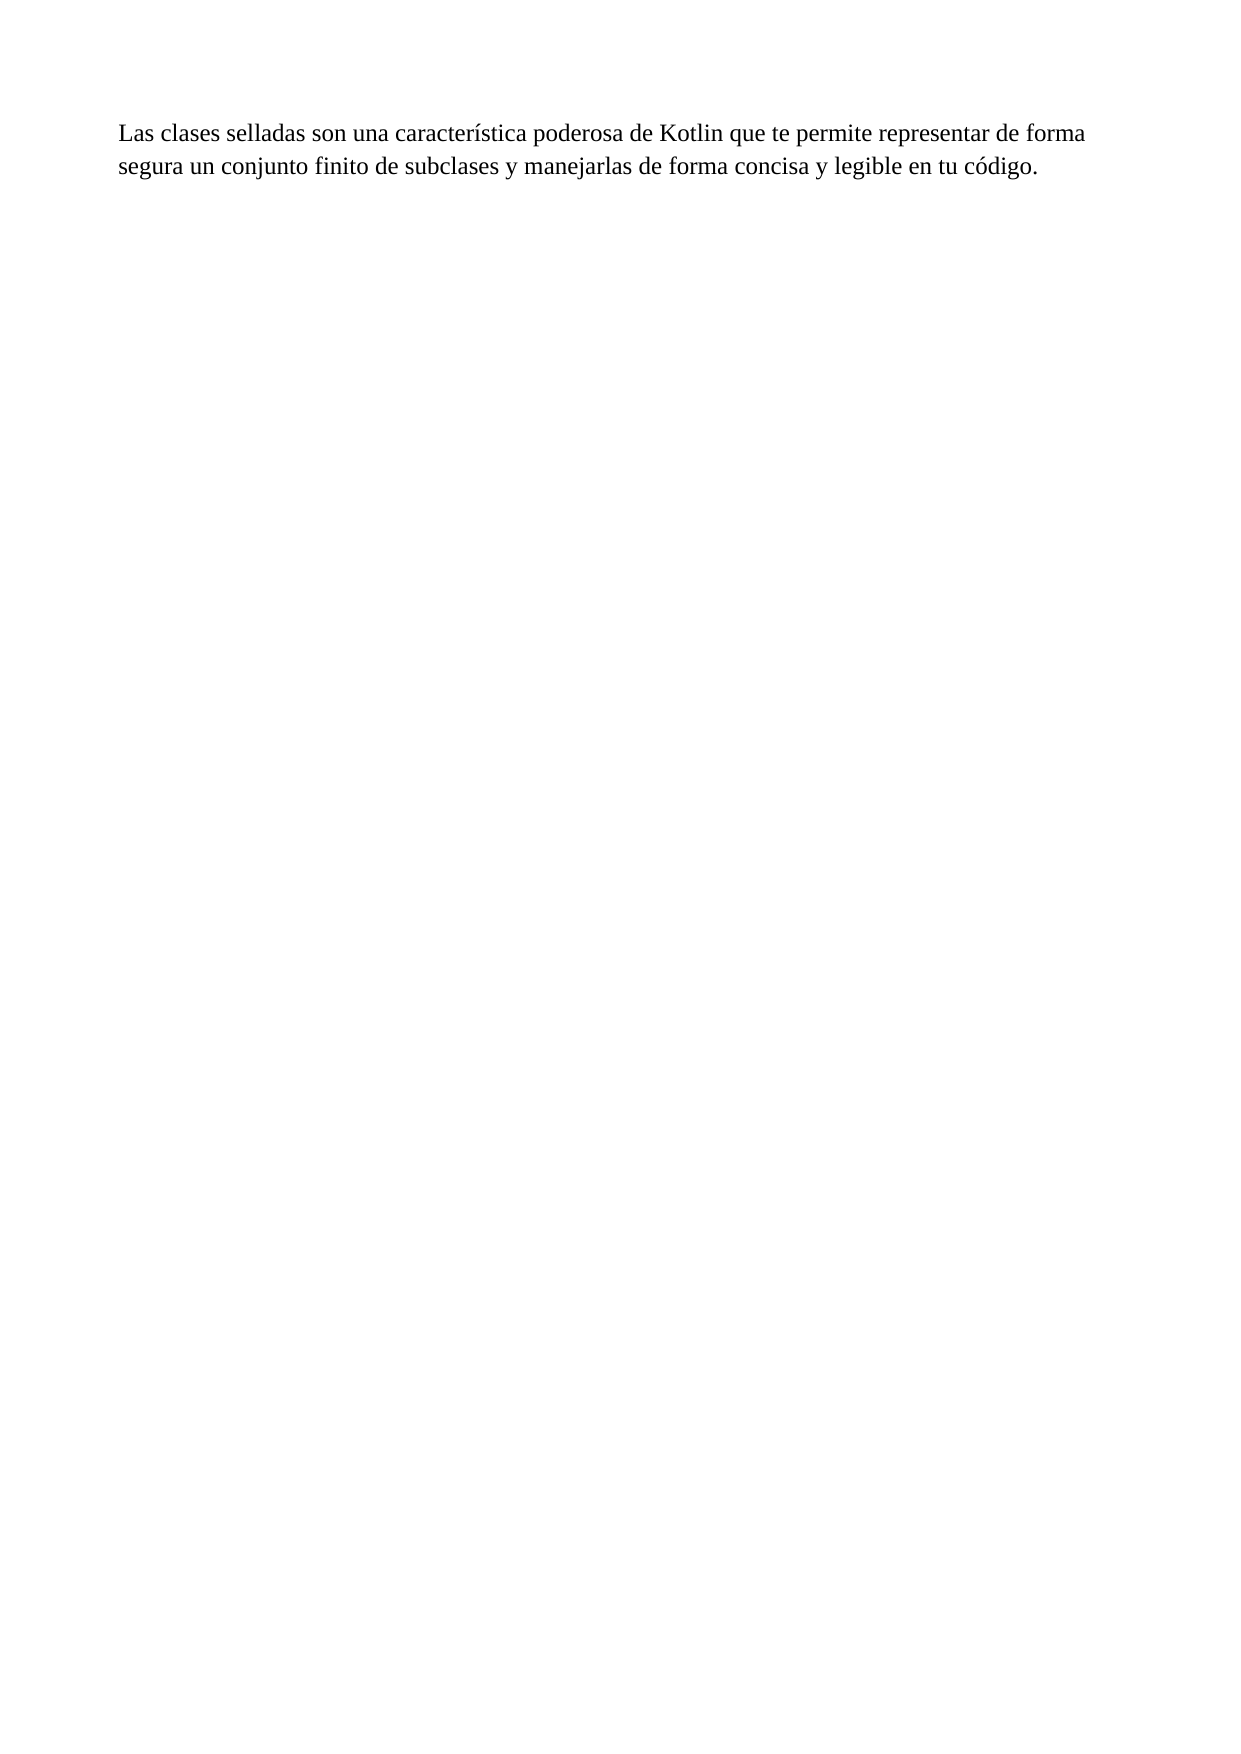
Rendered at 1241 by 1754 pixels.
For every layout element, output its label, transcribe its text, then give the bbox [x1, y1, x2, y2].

text Las clases selladas son una característica poderosa de Kotlin que te permite representar de forma segura un conjunto finito de subclases y manejarlas de forma concisa y legible en tu código. [118, 118, 1122, 180]
